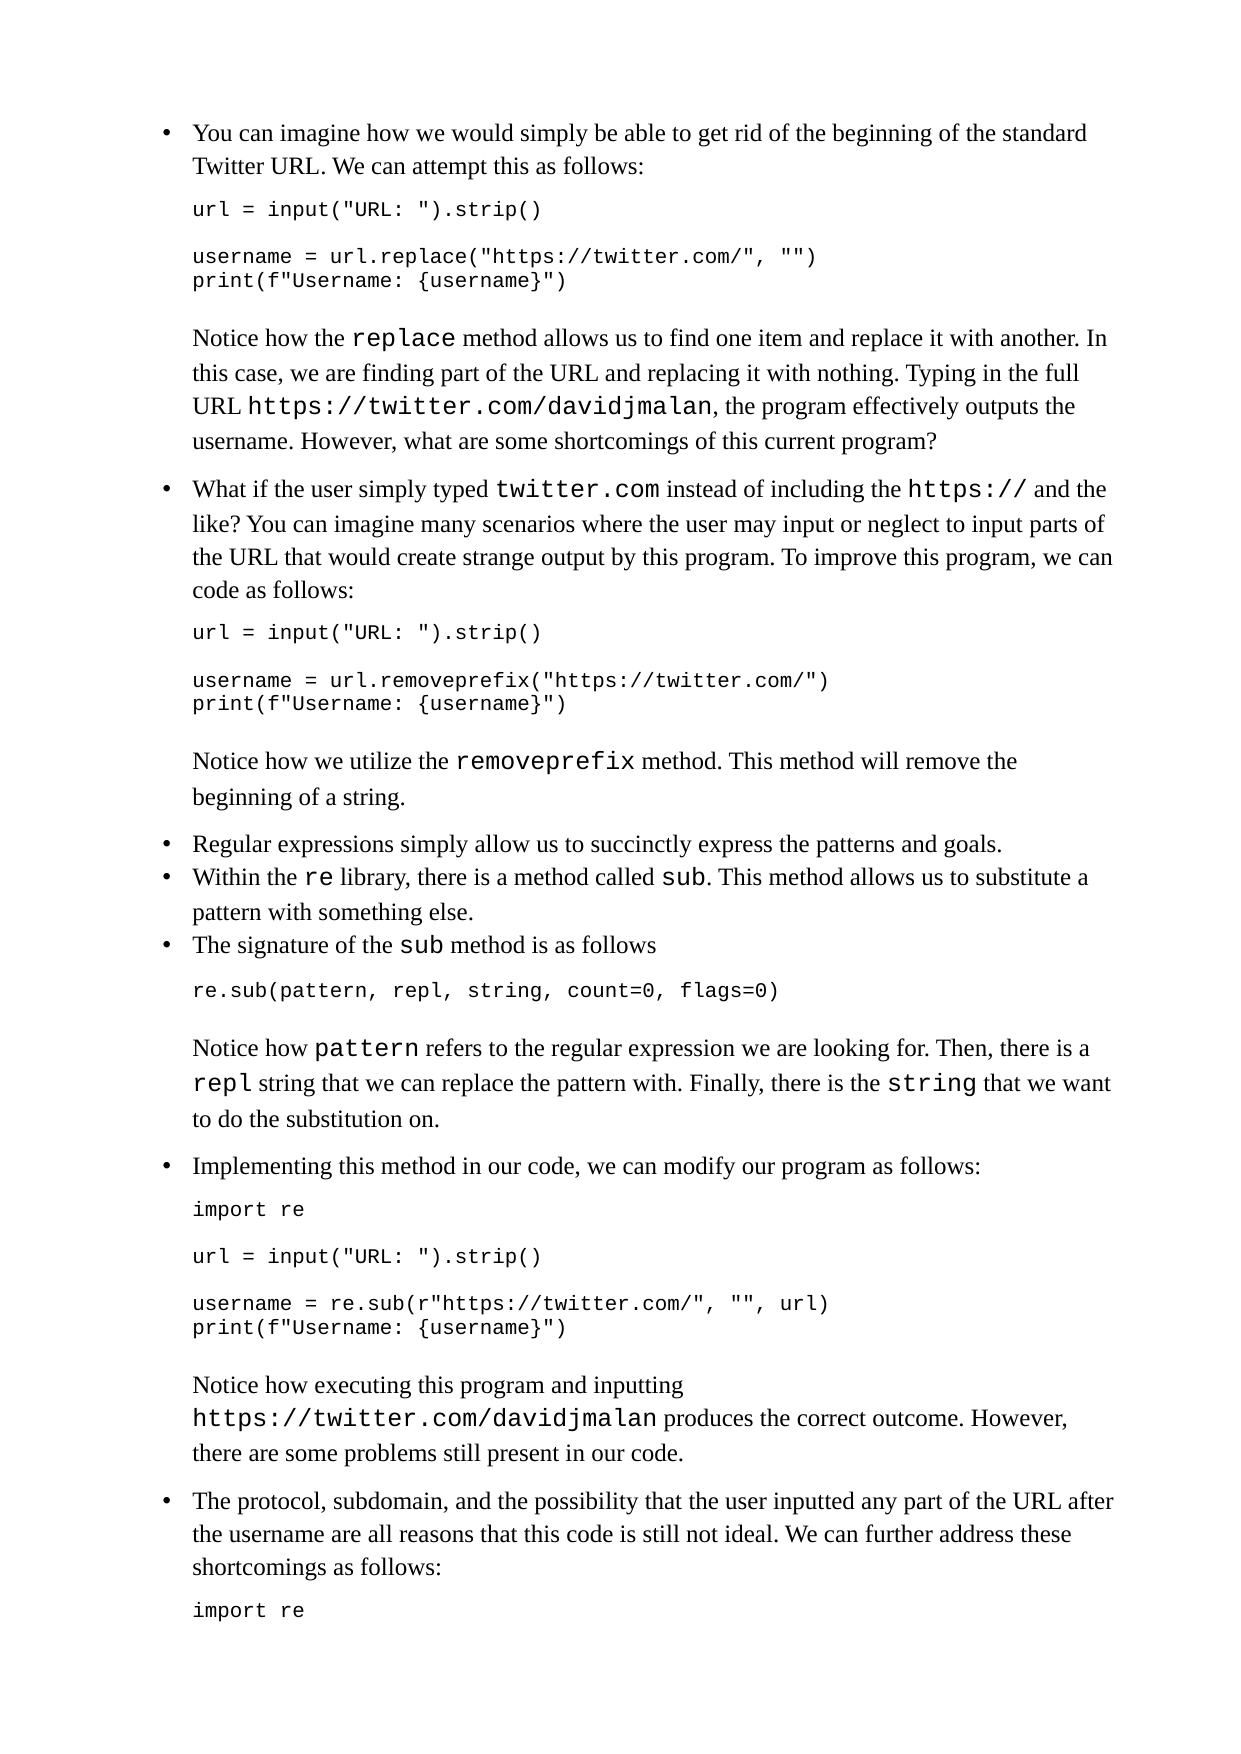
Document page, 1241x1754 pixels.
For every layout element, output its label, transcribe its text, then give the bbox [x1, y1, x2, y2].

list Notice how pattern refers to the regular expression we are looking for. Then, there is a repl string that we can replace the pattern with. Finally, there is the string that we want to do the substitution on. [162, 1033, 1122, 1132]
list Notice how executing this program and inputting https://twitter.com/davidjmalan produces the correct outcome. However, there are some problems still present in our code. [162, 1370, 1122, 1467]
list import re [162, 1199, 1122, 1222]
list You can imagine how we would simply be able to get rid of the beginning of the standard Twitter URL. We can attempt this as follows: [162, 118, 1122, 180]
list Within the re library, there is a method called sub. This method allows us to substitute a pattern with something else. [162, 862, 1122, 926]
list Notice how we utilize the removeprefix method. This method will remove the beginning of a string. [162, 746, 1122, 810]
list Notice how the replace method allows us to find one item and replace it with another. In this case, we are finding part of the URL and replacing it with nothing. Typing in the full URL https://twitter.com/davidjmalan, the program effectively outputs the username. However, what are some shortcomings of this current program? [162, 323, 1122, 455]
list The signature of the sub method is as follows [162, 930, 1122, 961]
list import re [162, 1599, 1122, 1623]
list What if the user simply typed twitter.com instead of including the https:// and the like? You can imagine many scenarios where the user may input or neglect to input parts of the URL that would create strange output by this program. To improve this program, we can code as follows: [162, 474, 1122, 603]
list Implementing this method in our code, we can modify our program as follows: [162, 1151, 1122, 1180]
list username = url.removeprefix("https://twitter.com/") [162, 670, 1122, 693]
list username = url.replace("https://twitter.com/", "") [162, 246, 1122, 270]
list print(f"Username: {username}") [162, 1317, 1122, 1341]
list Regular expressions simply allow us to succinctly express the patterns and goals. [162, 829, 1122, 858]
list username = re.sub(r"https://twitter.com/", "", url) [162, 1293, 1122, 1317]
list url = input("URL: ").strip() [162, 199, 1122, 222]
list print(f"Username: {username}") [162, 693, 1122, 717]
list re.sub(pattern, repl, string, count=0, flags=0) [162, 980, 1122, 1004]
list print(f"Username: {username}") [162, 270, 1122, 293]
list url = input("URL: ").strip() [162, 1246, 1122, 1270]
list The protocol, subdomain, and the possibility that the user inputted any part of the URL after the username are all reasons that this code is still not ideal. We can further address these shortcomings as follows: [162, 1486, 1122, 1581]
list url = input("URL: ").strip() [162, 622, 1122, 646]
